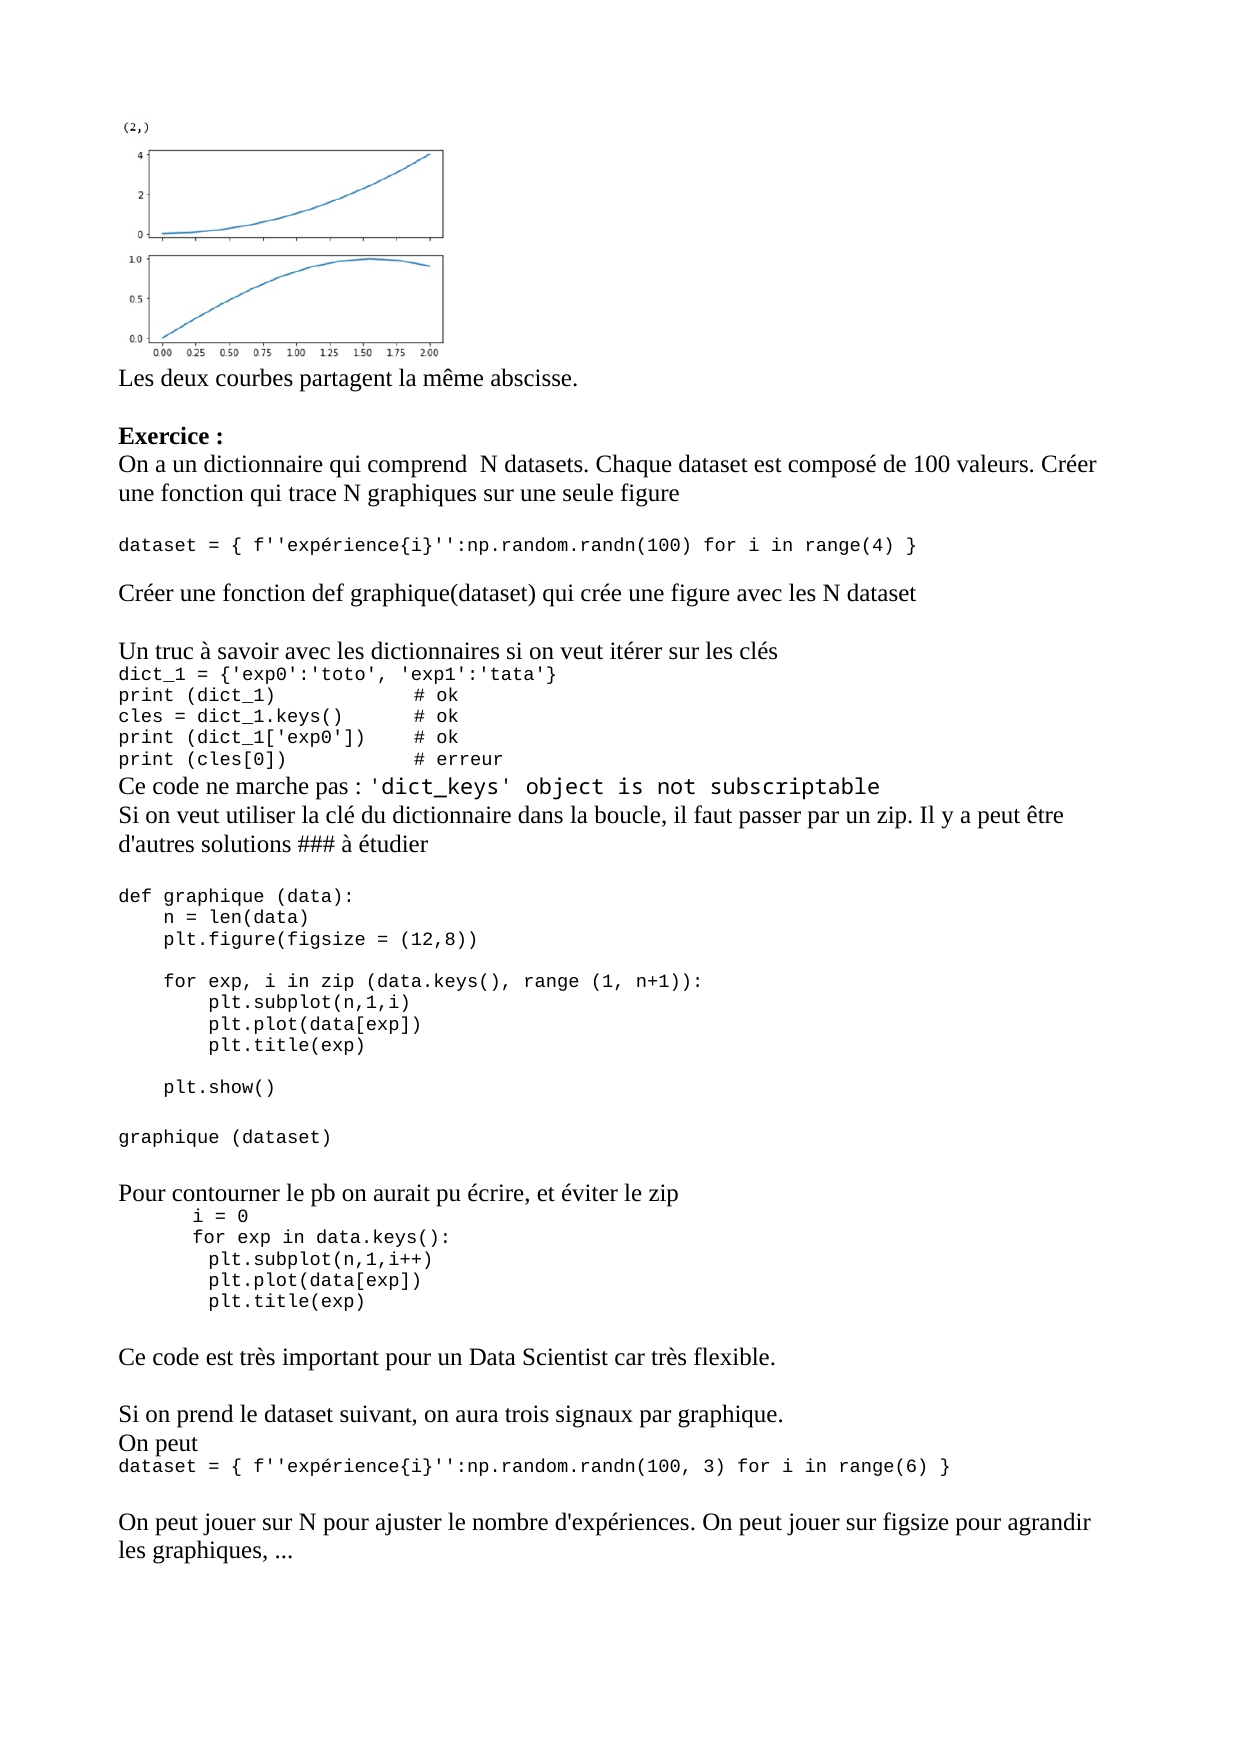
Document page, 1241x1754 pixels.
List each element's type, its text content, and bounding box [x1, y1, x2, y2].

text for exp in data.keys(): [118, 1228, 1122, 1249]
text Pour contourner le pb on aurait pu écrire, et éviter le zip [118, 1178, 1122, 1207]
text Exercice : [118, 421, 1122, 449]
text On a un dictionnaire qui comprend N datasets. Chaque dataset est composé de 100 valeurs. Créer une fonction qui trace N graphiques sur une seule figure [118, 449, 1122, 507]
text graphique (dataset) [118, 1128, 1122, 1149]
text n = len(data) [118, 908, 1122, 929]
text Créer une fonction def graphique(dataset) qui crée une figure avec les N dataset [118, 578, 1122, 607]
text cles = dict_1.keys() # ok [118, 707, 1122, 728]
text print (dict_1) # ok [118, 686, 1122, 707]
text i = 0 [118, 1207, 1122, 1228]
text Si on veut utiliser la clé du dictionnaire dans la boucle, il faut passer par un zip. Il y a peut être d'autres solutions ### à étudier [118, 801, 1122, 858]
text plt.plot(data[exp]) [118, 1014, 1122, 1036]
text print (cles[0]) # erreur [118, 749, 1122, 771]
text plt.subplot(n,1,i++) [118, 1249, 1122, 1271]
text Les deux courbes partagent la même abscisse. [118, 363, 1122, 392]
text dataset = { f''expérience{i}'':np.random.randn(100, 3) for i in range(6) } [118, 1457, 1122, 1478]
text plt.subplot(n,1,i) [118, 993, 1122, 1014]
text dict_1 = {'exp0':'toto', 'exp1':'tata'} [118, 664, 1122, 686]
text On peut jouer sur N pour ajuster le nombre d'expériences. On peut jouer sur figsize pour agrandir les graphiques, ... [118, 1507, 1122, 1564]
text plt.figure(figsize = (12,8)) [118, 929, 1122, 951]
text plt.title(exp) [118, 1036, 1122, 1057]
text plt.show() [118, 1078, 1122, 1099]
text for exp, i in zip (data.keys(), range (1, n+1)): [118, 972, 1122, 993]
text plt.plot(data[exp]) [118, 1271, 1122, 1292]
text def graphique (data): [118, 887, 1122, 908]
text On peut [118, 1428, 1122, 1457]
text Ce code ne marche pas : 'dict_keys' object is not subscriptable [118, 771, 1122, 801]
text Si on prend le dataset suivant, on aura trois signaux par graphique. [118, 1399, 1122, 1428]
picture [118, 118, 452, 364]
text dataset = { f''expérience{i}'':np.random.randn(100) for i in range(4) } [118, 536, 1122, 557]
text Ce code est très important pour un Data Scientist car très flexible. [118, 1342, 1122, 1371]
text print (dict_1['exp0']) # ok [118, 728, 1122, 749]
text plt.title(exp) [118, 1292, 1122, 1313]
text Un truc à savoir avec les dictionnaires si on veut itérer sur les clés [118, 636, 1122, 664]
